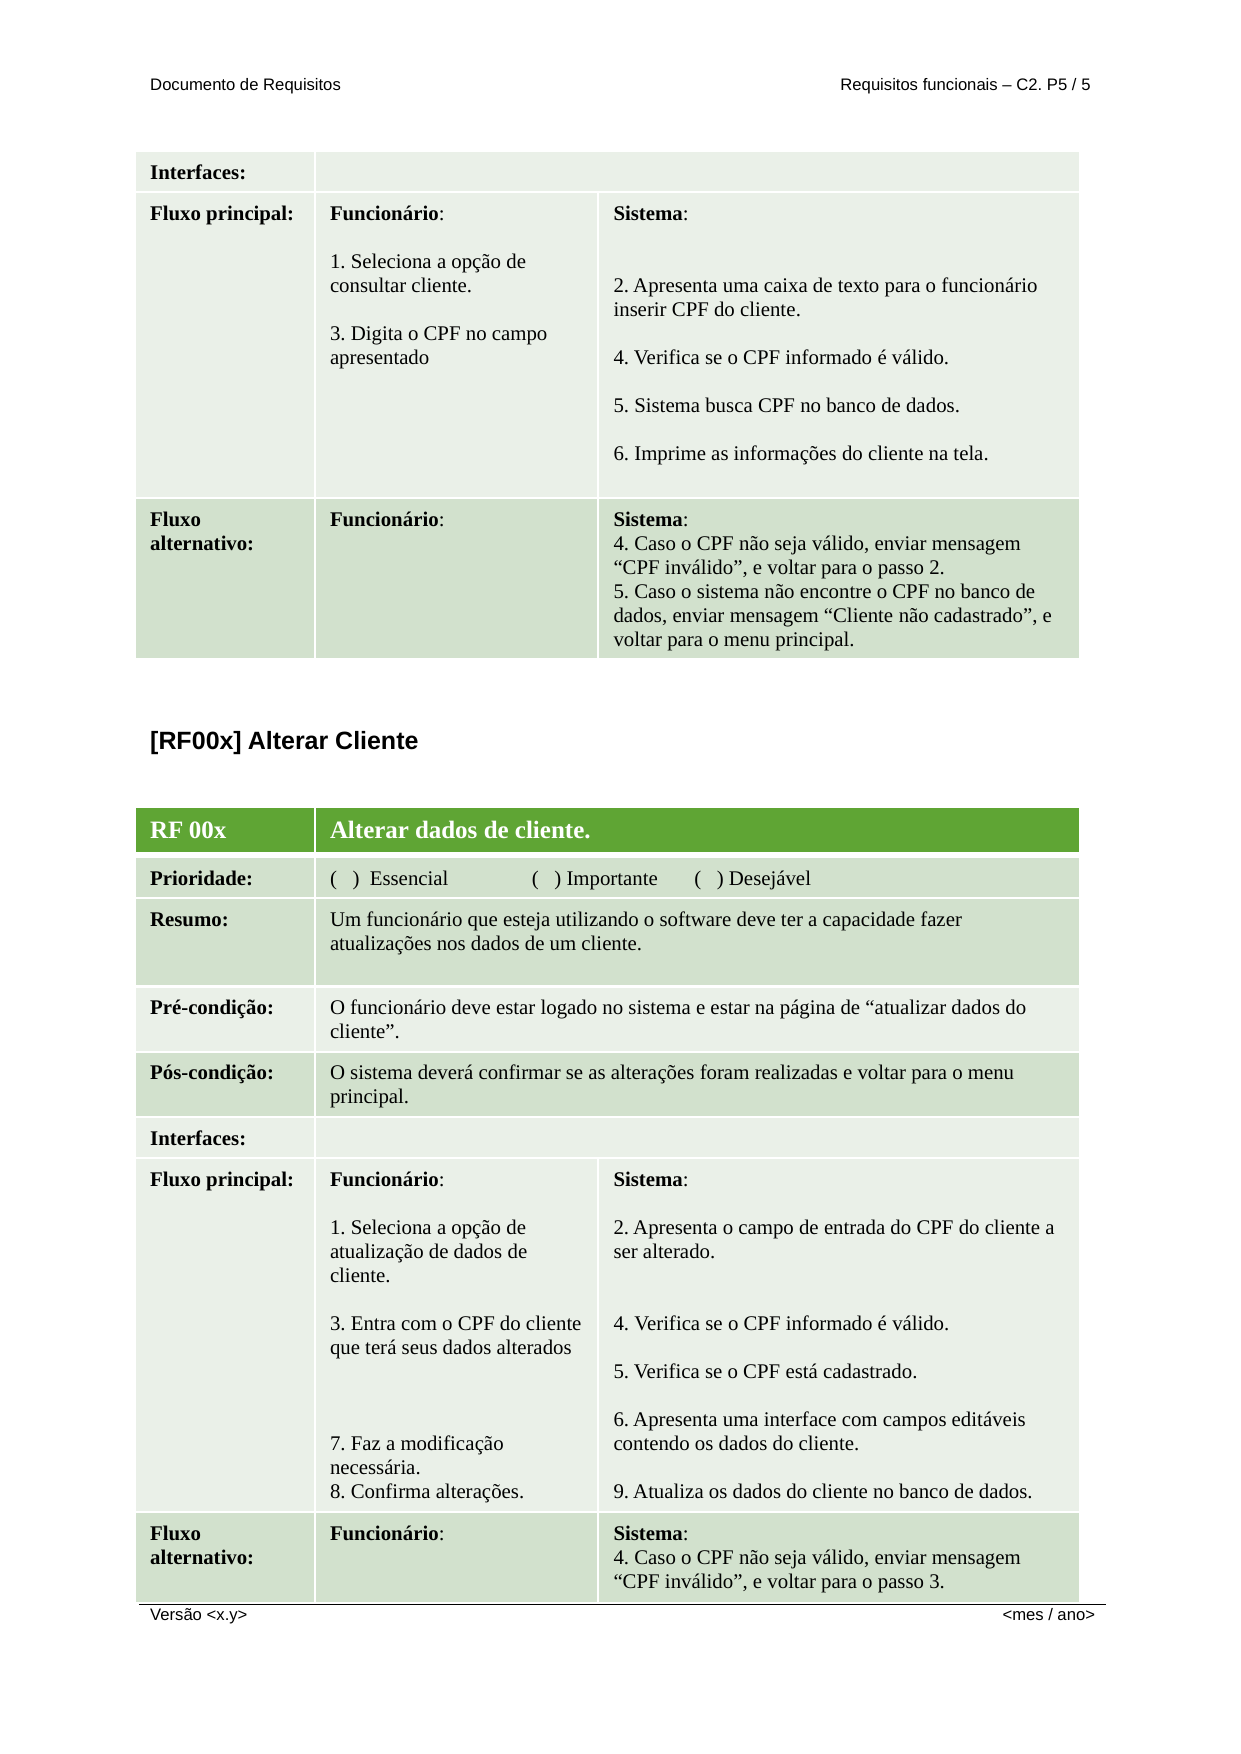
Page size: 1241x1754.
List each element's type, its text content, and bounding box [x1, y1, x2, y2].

table_cell Resumo: [136, 899, 314, 985]
table_cell Funcionário: 1. Seleciona a opção de atualização de dados de cliente. 3. Entra com o CPF do cliente que terá seus dados alterados 7. Faz a modificação necessária. 8. Confirma alterações. [316, 1159, 597, 1511]
table_cell Funcionário: 1. Seleciona a opção de consultar cliente. 3. Digita o CPF no campo apresentado [316, 193, 597, 497]
table_header RF 00x [136, 808, 314, 852]
table_cell Prioridade: [136, 858, 314, 897]
table_cell [316, 1118, 1079, 1157]
text [RF00x] Alterar Cliente [150, 726, 1090, 754]
table_cell Fluxo alternativo: [136, 499, 314, 658]
table_cell Fluxo principal: [136, 193, 314, 497]
table_cell Sistema: 2. Apresenta uma caixa de texto para o funcionário inserir CPF do cliente. 4. Verifica se o CPF informado é válido. 5. Sistema busca CPF no banco de dados. 6. Imprime as informações do cliente na tela. [599, 193, 1079, 497]
table_cell Sistema: 2. Apresenta o campo de entrada do CPF do cliente a ser alterado. 4. Verifica se o CPF informado é válido. 5. Verifica se o CPF está cadastrado. 6. Apresenta uma interface com campos editáveis contendo os dados do cliente. 9. Atualiza os dados do cliente no banco de dados. [599, 1159, 1079, 1511]
table_cell Um funcionário que esteja utilizando o software deve ter a capacidade fazer atualizações nos dados de um cliente. [316, 899, 1079, 985]
table_cell O funcionário deve estar logado no sistema e estar na página de “atualizar dados do cliente”. [316, 988, 1079, 1051]
table_cell Funcionário: [316, 1513, 597, 1602]
table_cell Sistema: 4. Caso o CPF não seja válido, enviar mensagem “CPF inválido”, e voltar para o passo 2. 5. Caso o sistema não encontre o CPF no banco de dados, enviar mensagem “Cliente não cadastrado”, e voltar para o menu principal. [599, 499, 1079, 658]
table_cell Interfaces: [136, 1118, 314, 1157]
table_cell Fluxo principal: [136, 1159, 314, 1511]
table_cell Funcionário: [316, 499, 597, 658]
table_cell Fluxo alternativo: [136, 1513, 314, 1602]
table_cell Interfaces: [136, 152, 314, 191]
table_cell Sistema: 4. Caso o CPF não seja válido, enviar mensagem “CPF inválido”, e voltar para o passo 3. [599, 1513, 1079, 1602]
table_cell Pós-condição: [136, 1053, 314, 1116]
table_cell ( ) Essencial ( ) Importante ( ) Desejável [316, 858, 1079, 897]
table_cell Pré-condição: [136, 988, 314, 1051]
table_header Alterar dados de cliente. [316, 808, 1079, 852]
table_cell [316, 152, 1079, 191]
table_cell O sistema deverá confirmar se as alterações foram realizadas e voltar para o menu principal. [316, 1053, 1079, 1116]
